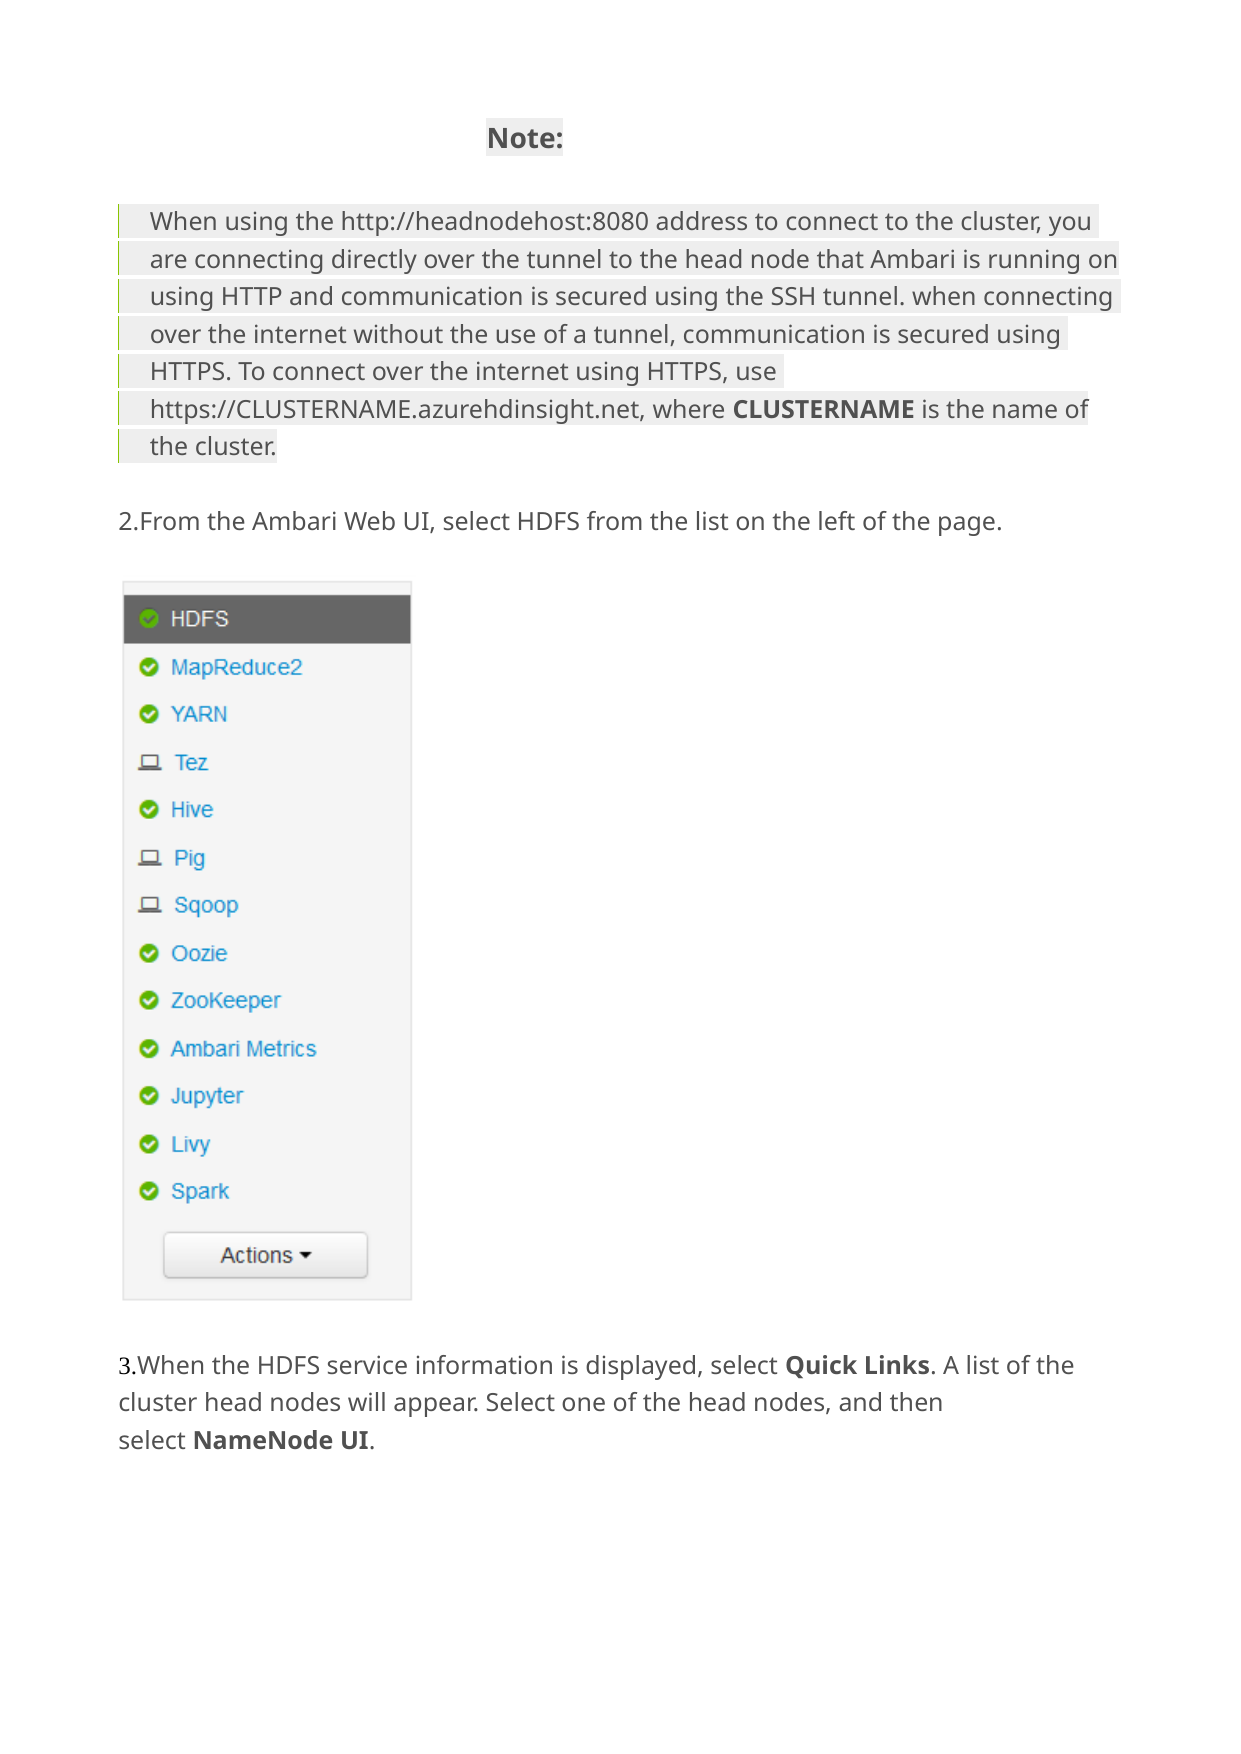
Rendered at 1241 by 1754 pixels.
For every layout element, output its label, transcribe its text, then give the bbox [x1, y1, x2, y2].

subtitle Note: [457, 118, 1122, 156]
picture [118, 575, 417, 1307]
list When the HDFS service information is displayed, select Quick Links. A list of the cluster head nodes will appear. Select one of the head nodes, and then select NameNode UI. [118, 1344, 1122, 1457]
list When using the http://headnodehost:8080 address to connect to the cluster, you are connecting directly over the tunnel to the head node that Ambari is running on using HTTP and communication is secured using the SSH tunnel. when connecting over the internet without the use of a tunnel, communication is secured using HTTPS. To connect over the internet using HTTPS, use https://CLUSTERNAME.azurehdinsight.net, where CLUSTERNAME is the name of the cluster. [118, 200, 1122, 463]
list From the Ambari Web UI, select HDFS from the list on the left of the page. [118, 500, 1122, 538]
